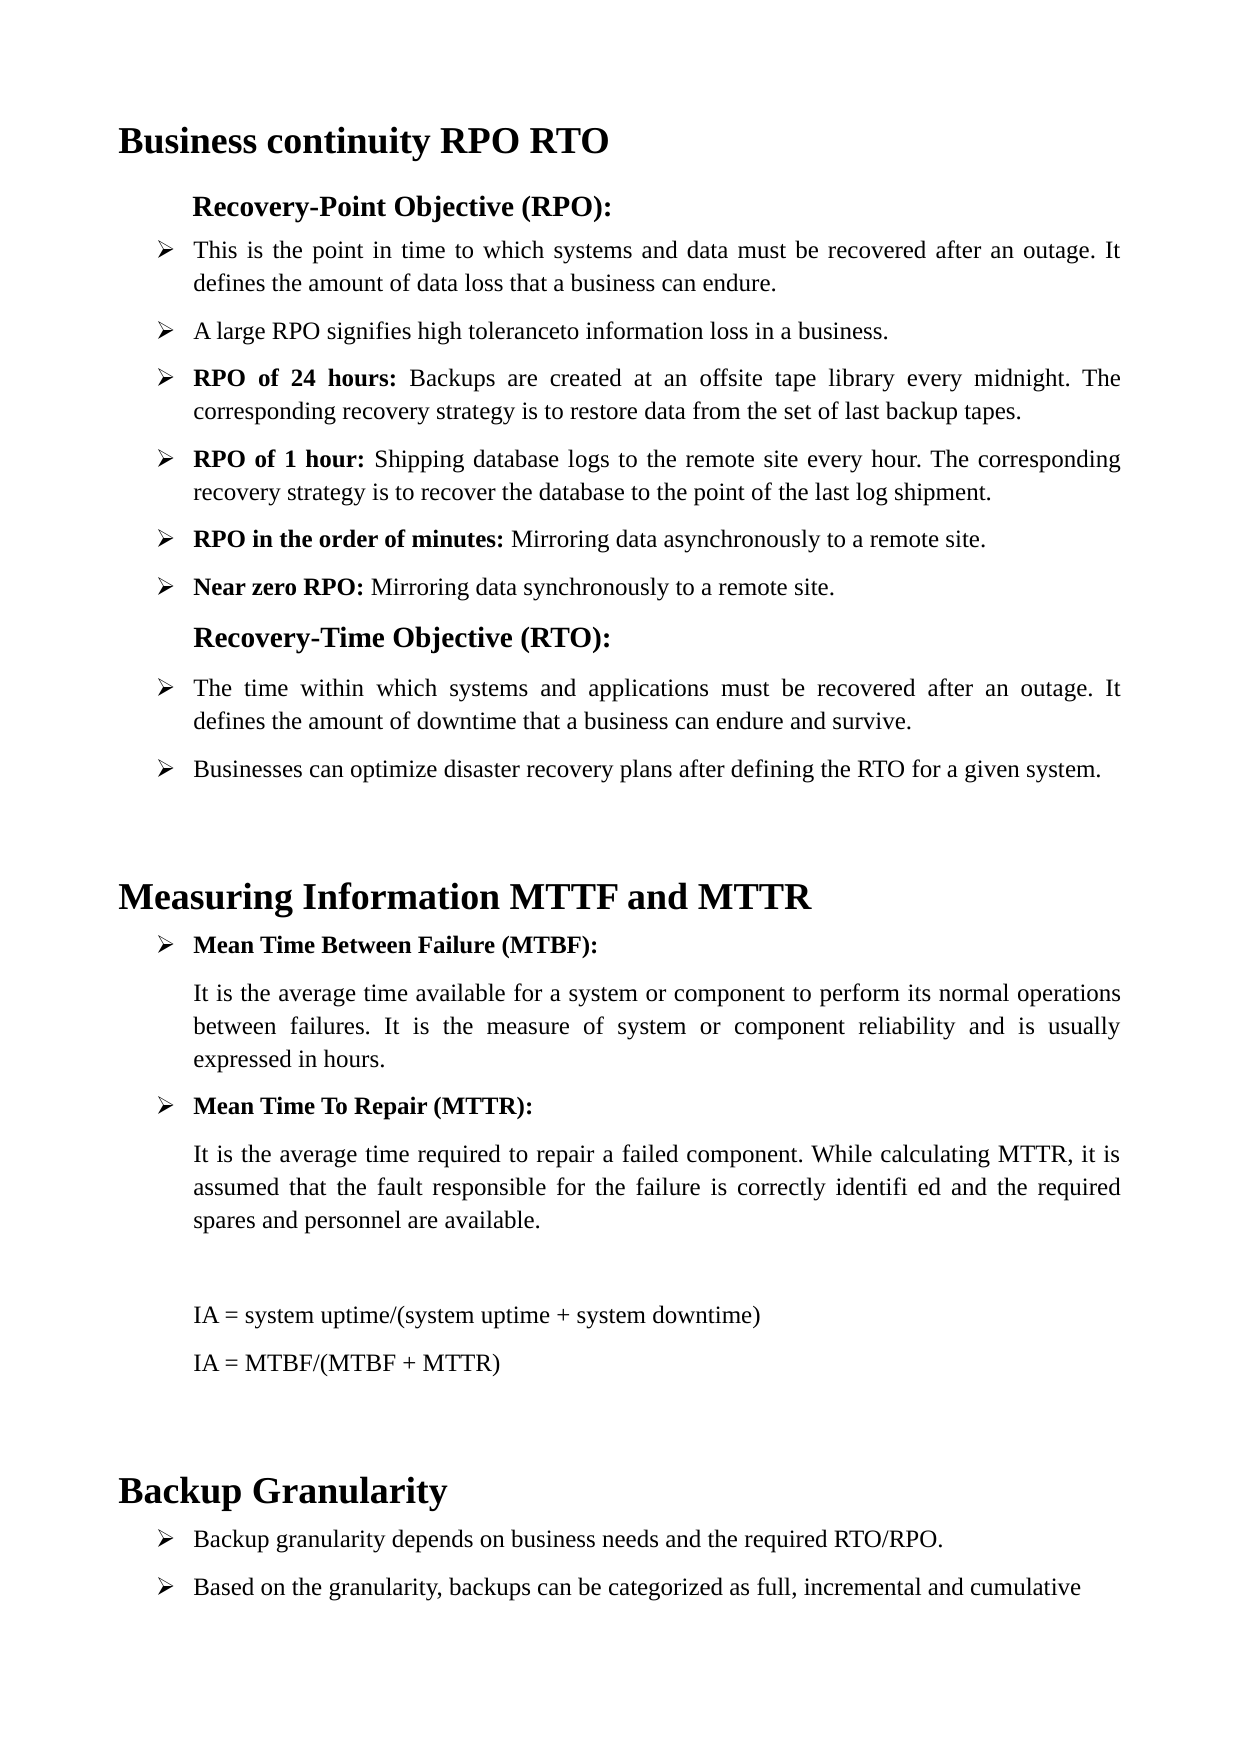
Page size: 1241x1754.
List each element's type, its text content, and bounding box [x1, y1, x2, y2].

list RPO of 1 hour: Shipping database logs to the remote site every hour. The corresponding recovery strategy is to recover the database to the point of the last log shipment. [156, 444, 1122, 506]
list RPO in the order of minutes: Mirroring data asynchronously to a remote site. [156, 524, 1122, 553]
list It is the average time required to repair a failed component. While calculating MTTR, it is assumed that the fault responsible for the failure is correctly identifi ed and the required spares and personnel are available. [156, 1139, 1122, 1234]
list IA = system uptime/(system uptime + system downtime) [156, 1300, 1122, 1329]
subtitle Measuring Information MTTF and MTTR [118, 874, 1122, 918]
subtitle Recovery-Point Objective (RPO): [118, 189, 1122, 223]
list This is the point in time to which systems and data must be recovered after an outage. It defines the amount of data loss that a business can endure. [156, 235, 1122, 297]
list Mean Time To Repair (MTTR): [156, 1091, 1122, 1120]
list Near zero RPO: Mirroring data synchronously to a remote site. [156, 572, 1122, 601]
list It is the average time available for a system or component to perform its normal operations between failures. It is the measure of system or component reliability and is usually expressed in hours. [156, 978, 1122, 1072]
list The time within which systems and applications must be recovered after an outage. It defines the amount of downtime that a business can endure and survive. [156, 673, 1122, 735]
subtitle Backup Granularity [118, 1468, 1122, 1512]
list A large RPO signifies high toleranceto information loss in a business. [156, 316, 1122, 344]
list IA = MTBF/(MTBF + MTTR) [156, 1348, 1122, 1377]
list Mean Time Between Failure (MTBF): [156, 930, 1122, 959]
list Businesses can optimize disaster recovery plans after defining the RTO for a given system. [156, 754, 1122, 782]
list Recovery-Time Objective (RTO): [156, 620, 1122, 653]
list Backup granularity depends on business needs and the required RTO/RPO. [156, 1524, 1122, 1553]
list RPO of 24 hours: Backups are created at an offsite tape library every midnight. The corresponding recovery strategy is to restore data from the set of last backup tapes. [156, 363, 1122, 425]
list Based on the granularity, backups can be categorized as full, incremental and cumulative [156, 1572, 1122, 1601]
subtitle Business continuity RPO RTO [118, 118, 1122, 162]
